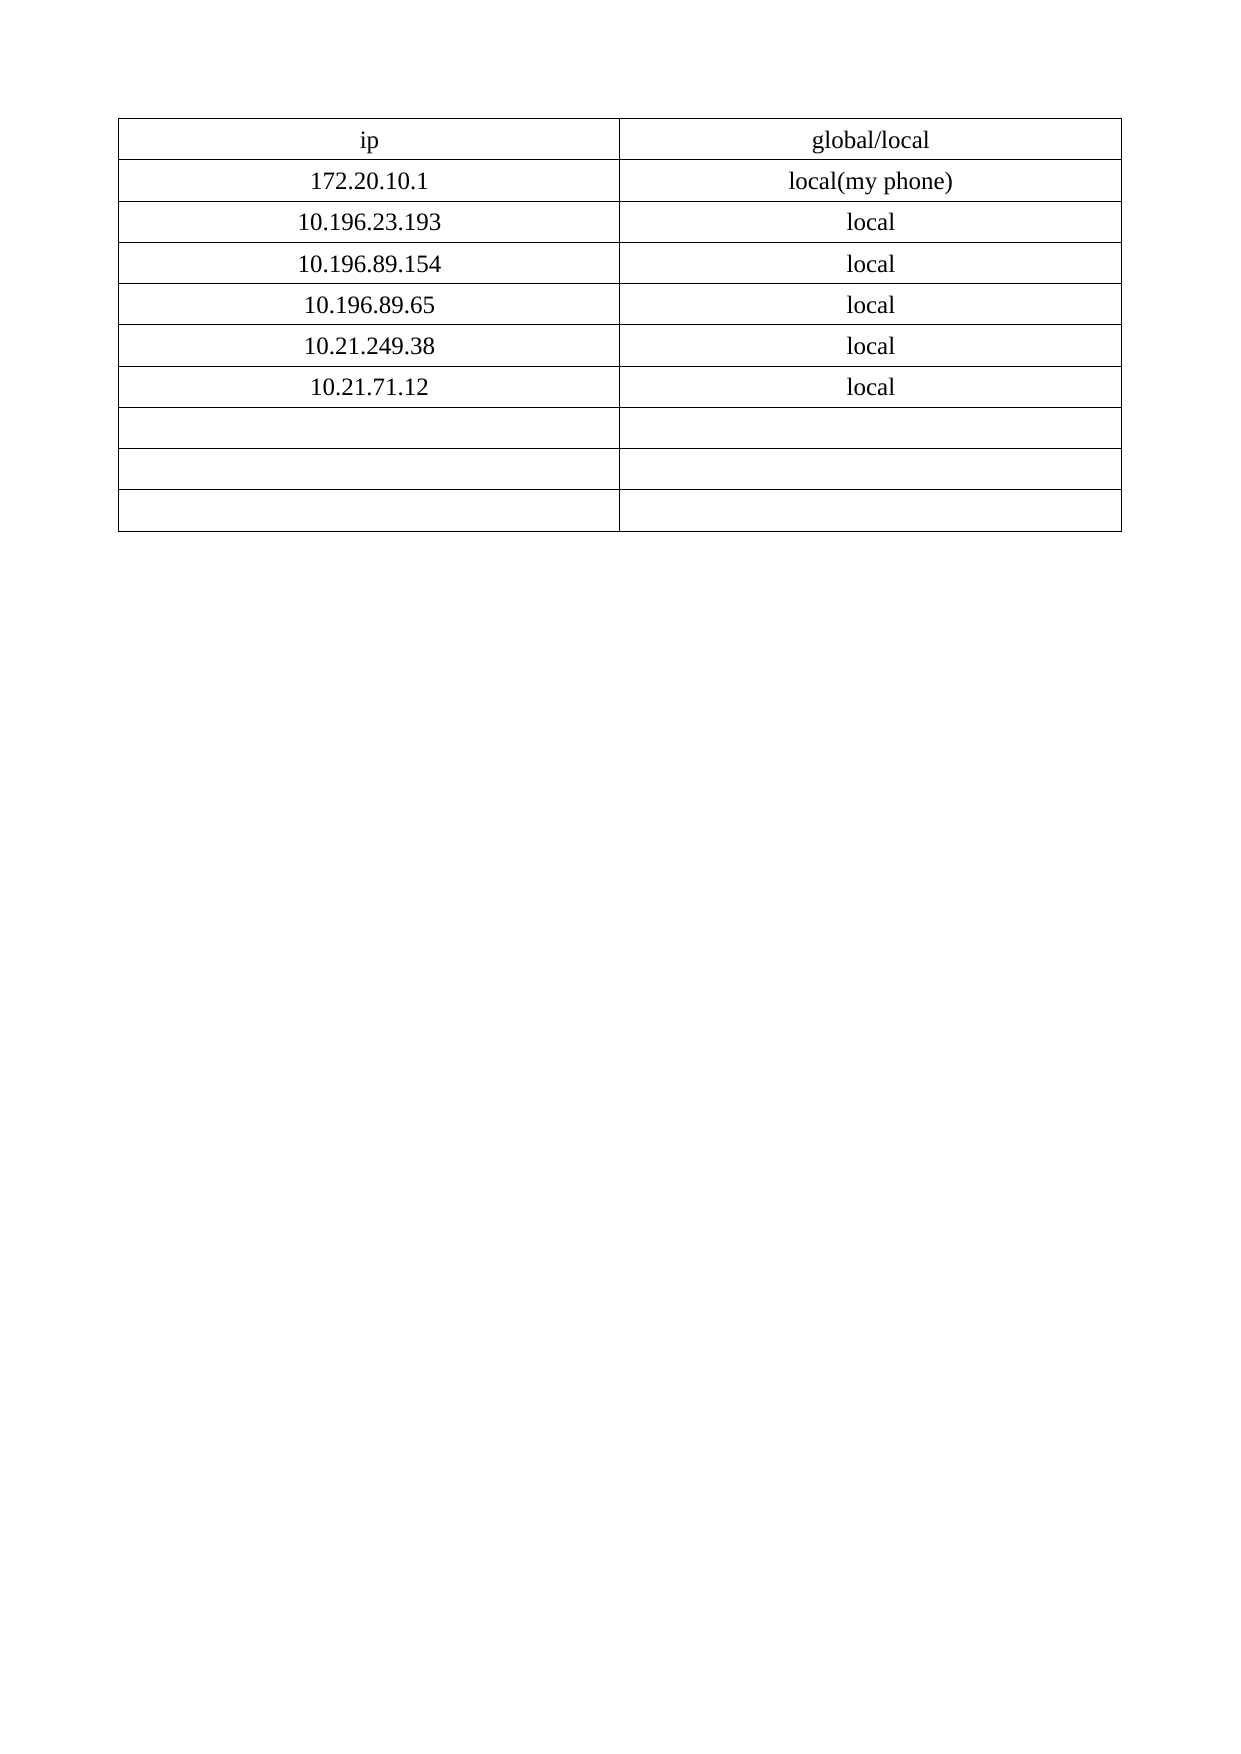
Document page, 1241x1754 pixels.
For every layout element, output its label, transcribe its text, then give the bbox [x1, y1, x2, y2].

table_cell 10.196.23.193 [119, 202, 619, 242]
table_cell [119, 490, 619, 531]
table_cell 10.21.71.12 [119, 367, 619, 407]
table_cell [620, 408, 1121, 448]
table_cell [620, 490, 1121, 531]
table_cell local [620, 284, 1121, 324]
table_cell local [620, 325, 1121, 366]
table_header ip [119, 119, 619, 159]
table_cell 10.21.249.38 [119, 325, 619, 366]
table_header global/local [620, 119, 1121, 159]
table_cell [119, 449, 619, 489]
table_cell 10.196.89.154 [119, 243, 619, 283]
table_cell local [620, 367, 1121, 407]
table_cell 172.20.10.1 [119, 160, 619, 201]
table_cell [119, 408, 619, 448]
table_cell [620, 449, 1121, 489]
table_cell 10.196.89.65 [119, 284, 619, 324]
table_cell local [620, 243, 1121, 283]
table_cell local(my phone) [620, 160, 1121, 201]
table_cell local [620, 202, 1121, 242]
